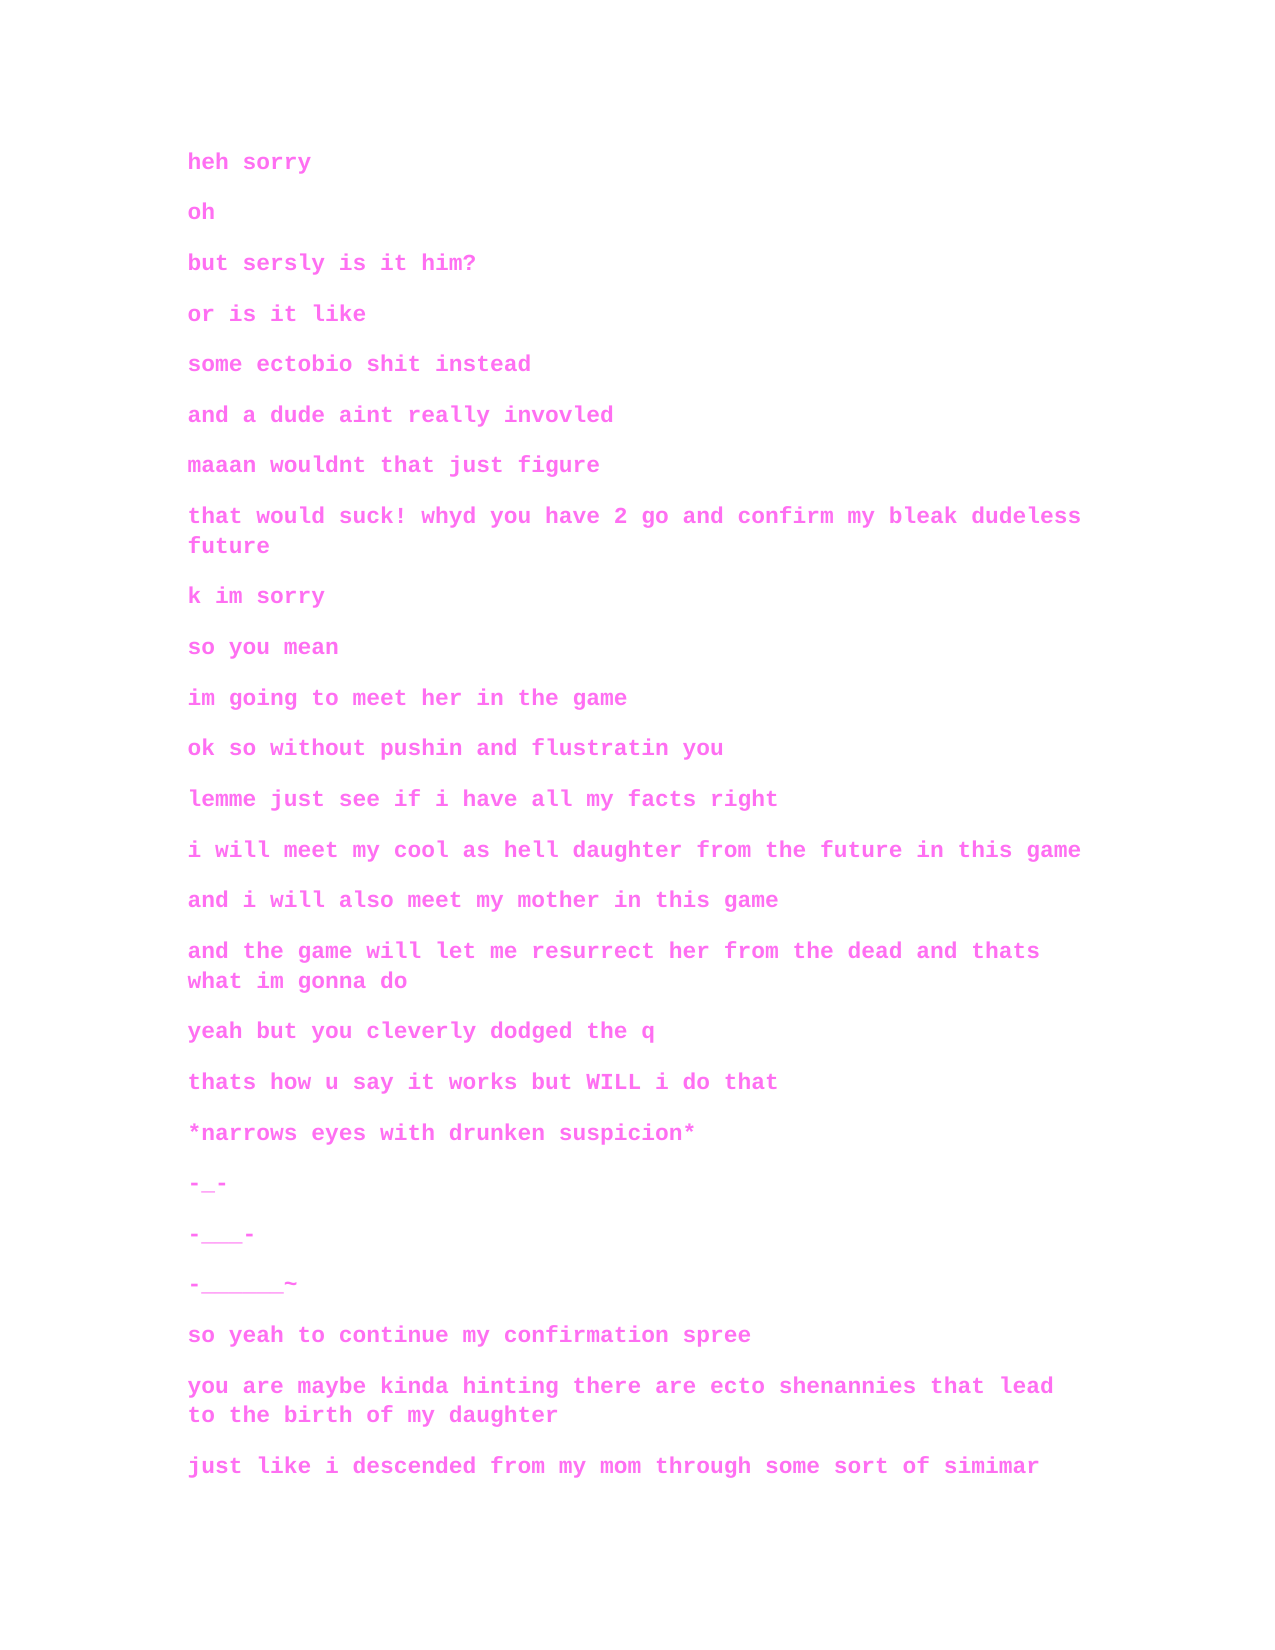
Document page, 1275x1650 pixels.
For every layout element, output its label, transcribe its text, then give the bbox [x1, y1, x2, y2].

text ok so without pushin and flustratin you [187, 737, 1087, 763]
text oh [187, 201, 1087, 227]
text *narrows eyes with drunken suspicion* [187, 1121, 1087, 1147]
text maaan wouldnt that just figure [187, 454, 1087, 480]
text you are maybe kinda hinting there are ecto shenannies that lead to the birth of my daughter [187, 1374, 1087, 1430]
text but sersly is it him? [187, 251, 1087, 277]
text and the game will let me resurrect her from the dead and thats what im gonna do [187, 939, 1087, 995]
text or is it like [187, 302, 1087, 328]
text some ectobio shit instead [187, 352, 1087, 378]
text lemme just see if i have all my facts right [187, 787, 1087, 813]
text yeah but you cleverly dodged the q [187, 1019, 1087, 1046]
text so yeah to continue my confirmation spree [187, 1323, 1087, 1349]
text im going to meet her in the game [187, 686, 1087, 712]
text that would suck! whyd you have 2 go and confirm my bleak dudeless future [187, 504, 1087, 560]
text so you mean [187, 635, 1087, 661]
text k im sorry [187, 585, 1087, 611]
text and i will also meet my mother in this game [187, 888, 1087, 914]
text i will meet my cool as hell daughter from the future in this game [187, 838, 1087, 864]
text thats how u say it works but WILL i do that [187, 1070, 1087, 1096]
text just like i descended from my mom through some sort of simimar [187, 1454, 1087, 1480]
text heh sorry [187, 150, 1087, 176]
text and a dude aint really invovled [187, 403, 1087, 429]
text -_- [187, 1171, 1087, 1197]
text -______~ [187, 1273, 1087, 1299]
text -___- [187, 1222, 1087, 1248]
